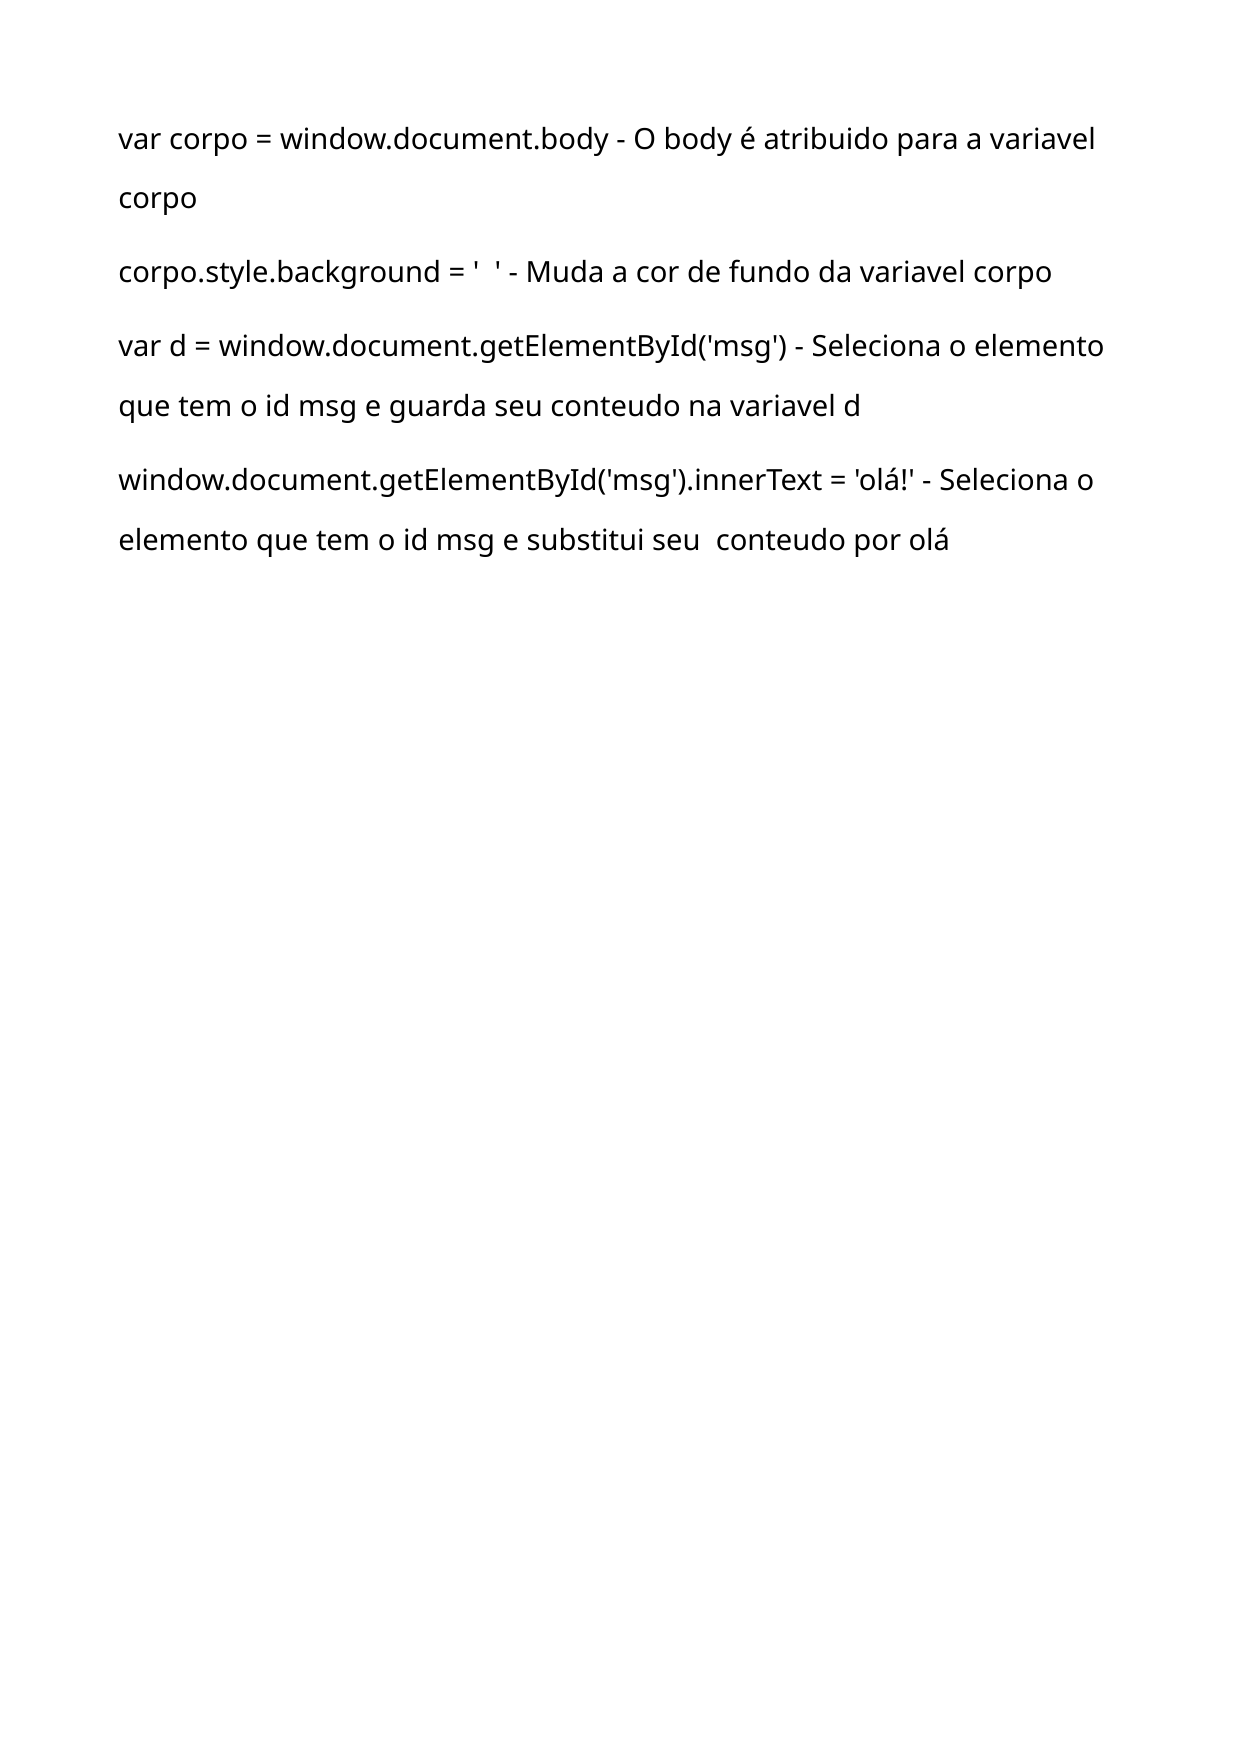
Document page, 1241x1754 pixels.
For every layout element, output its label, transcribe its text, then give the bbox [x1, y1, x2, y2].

text var d = window.document.getElementById('msg') - Seleciona o elemento que tem o id msg e guarda seu conteudo na variavel d [118, 326, 1122, 425]
text window.document.getElementById('msg').innerText = 'olá!' - Seleciona o elemento que tem o id msg e substitui seu conteudo por olá [118, 459, 1122, 558]
text var corpo = window.document.body - O body é atribuido para a variavel corpo [118, 118, 1122, 217]
text corpo.style.background = ' ' - Muda a cor de fundo da variavel corpo [118, 252, 1122, 291]
